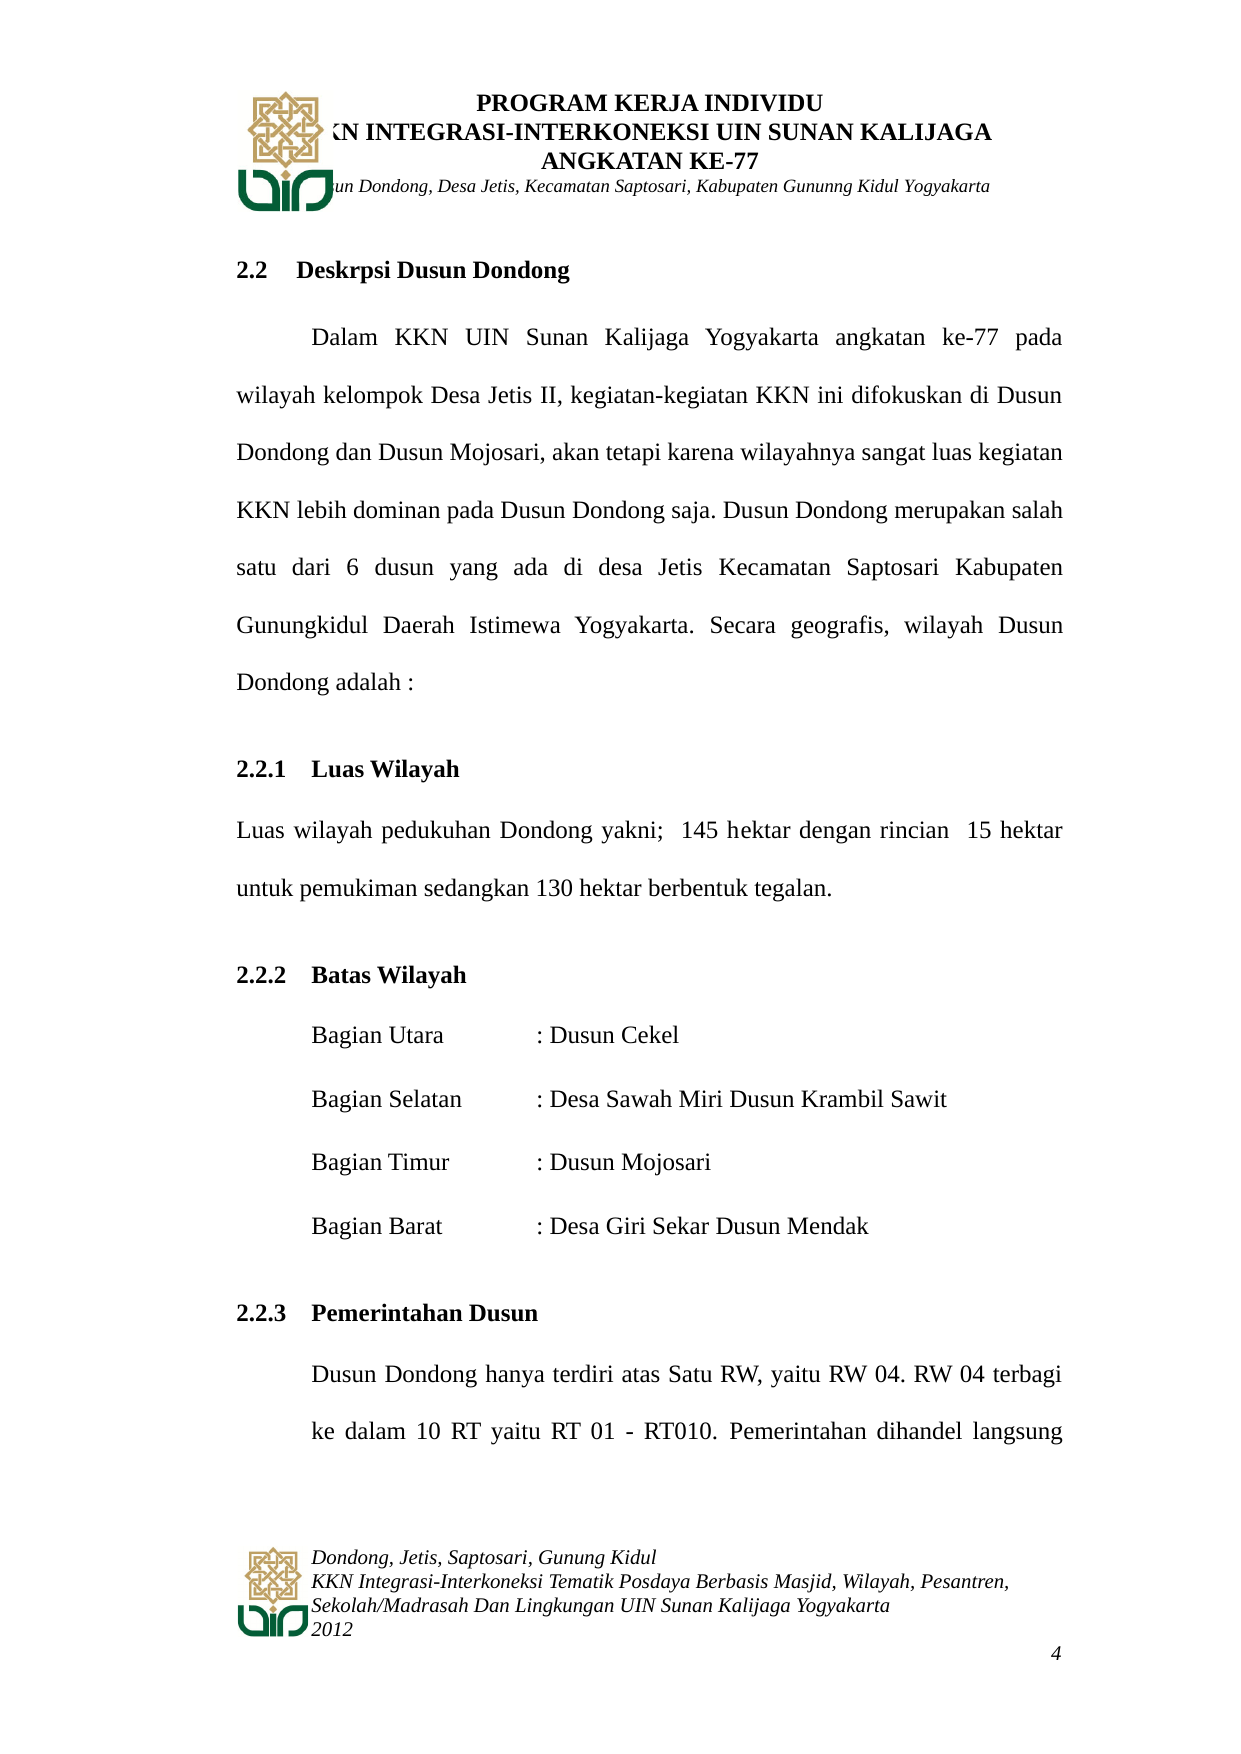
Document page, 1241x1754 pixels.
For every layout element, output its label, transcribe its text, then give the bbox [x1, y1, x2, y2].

subtitle Batas wilayah [236, 960, 1063, 988]
picture [237, 1546, 309, 1637]
text Luas wilayah pedukuhan Dondong yakni; 145 hektar dengan rincian 15 hektar untuk pemukiman sedangkan 130 hektar berbentuk tegalan. [236, 815, 1063, 901]
list Bagian Utara : Dusun Cekel [274, 1021, 1063, 1049]
list Dusun Dondong hanya terdiri atas Satu RW, yaitu RW 04. RW 04 terbagi ke dalam 10 RT yaitu RT 01 - RT010. Pemerintahan dihandel langsung [274, 1359, 1063, 1445]
subtitle Pemerintahan Dusun [236, 1298, 1063, 1327]
subtitle Deskrpsi Dusun Dondong [236, 255, 1063, 284]
list Bagian Timur : Dusun Mojosari [274, 1147, 1063, 1176]
text Dalam KKN UIN Sunan Kalijaga Yogyakarta angkatan ke-77 pada wilayah kelompok Desa Jetis II, kegiatan-kegiatan KKN ini difokuskan di Dusun Dondong dan Dusun Mojosari, akan tetapi karena wilayahnya sangat luas kegiatan KKN lebih dominan pada Dusun Dondong saja. Dusun Dondong merupakan salah satu dari 6 dusun yang ada di desa Jetis Kecamatan Saptosari Kabupaten Gunungkidul Daerah Istimewa Yogyakarta. Secara geografis, wilayah Dusun Dondong adalah : [236, 322, 1063, 696]
subtitle Luas Wilayah [236, 754, 1063, 783]
list Bagian Selatan : Desa Sawah Miri Dusun Krambil Sawit [274, 1084, 1063, 1113]
picture [237, 90, 334, 212]
list Bagian Barat : Desa Giri Sekar Dusun Mendak [274, 1211, 1063, 1239]
